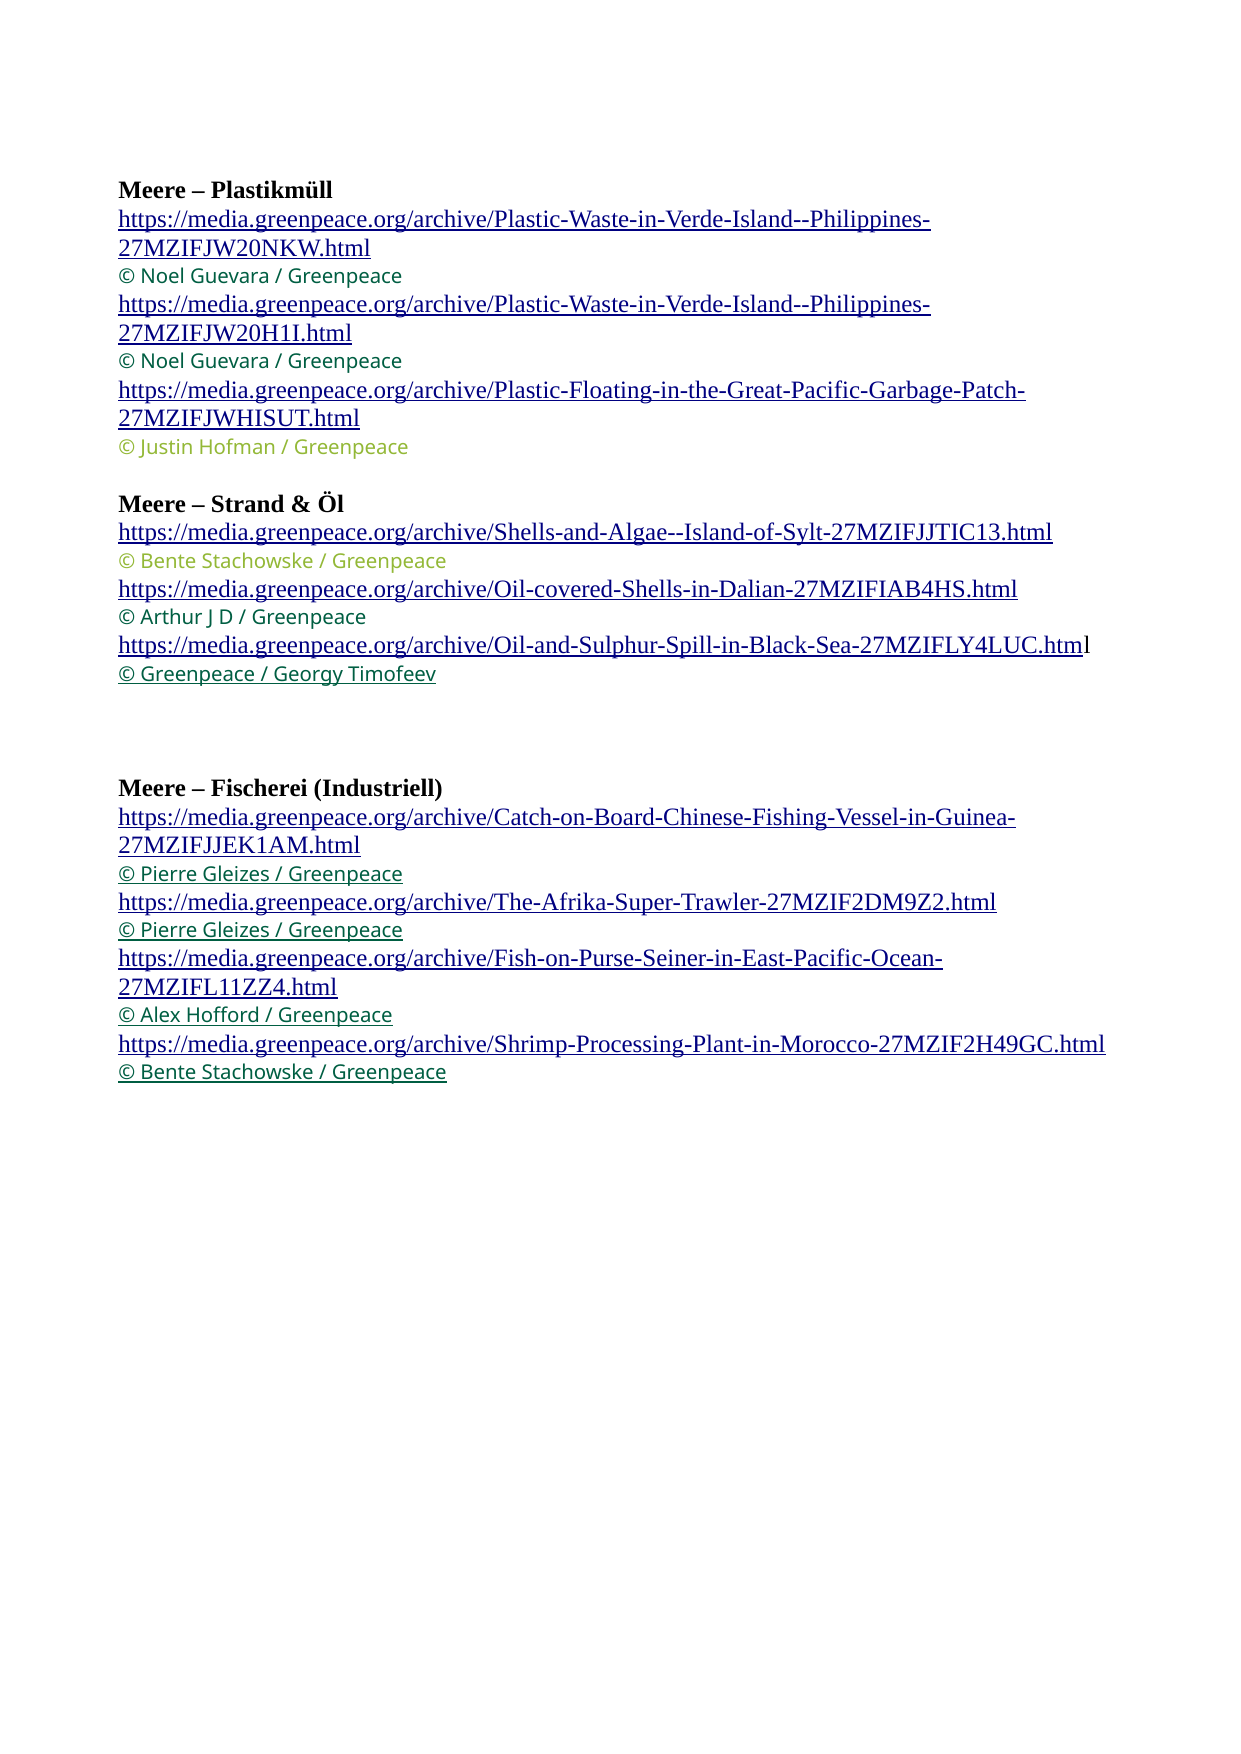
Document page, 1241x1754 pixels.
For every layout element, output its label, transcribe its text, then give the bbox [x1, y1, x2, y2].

text © Arthur J D / Greenpeace [118, 603, 1122, 630]
text https://media.greenpeace.org/archive/Plastic-Waste-in-Verde-Island--Philippines-27MZIFJW20H1I.html [118, 289, 1122, 347]
text © Noel Guevara / Greenpeace [118, 262, 1122, 289]
text https://media.greenpeace.org/archive/The-Afrika-Super-Trawler-27MZIF2DM9Z2.html [118, 887, 1122, 916]
text https://media.greenpeace.org/archive/Plastic-Floating-in-the-Great-Pacific-Garbage-Patch-27MZIFJWHISUT.html [118, 375, 1122, 432]
text https://media.greenpeace.org/archive/Fish-on-Purse-Seiner-in-East-Pacific-Ocean-27MZIFL11ZZ4.html [118, 943, 1122, 1001]
text https://media.greenpeace.org/archive/Oil-and-Sulphur-Spill-in-Black-Sea-27MZIFLY4LUC.html [118, 630, 1122, 659]
text https://media.greenpeace.org/archive/Plastic-Waste-in-Verde-Island--Philippines-27MZIFJW20NKW.html [118, 204, 1122, 262]
text © Bente Stachowske / Greenpeace [118, 546, 1122, 574]
text © Justin Hofman / Greenpeace [118, 432, 1122, 460]
text © Alex Hofford / Greenpeace [118, 1001, 1122, 1029]
text https://media.greenpeace.org/archive/Oil-covered-Shells-in-Dalian-27MZIFIAB4HS.html [118, 574, 1122, 603]
text © Pierre Gleizes / Greenpeace [118, 916, 1122, 943]
text © Greenpeace / Georgy Timofeev [118, 659, 1122, 687]
text Meere – Plastikmüll [118, 176, 1122, 204]
text © Bente Stachowske / Greenpeace [118, 1057, 1122, 1085]
text © Noel Guevara / Greenpeace [118, 347, 1122, 375]
text https://media.greenpeace.org/archive/Catch-on-Board-Chinese-Fishing-Vessel-in-Guinea-27MZIFJJEK1AM.html [118, 802, 1122, 859]
text https://media.greenpeace.org/archive/Shells-and-Algae--Island-of-Sylt-27MZIFJJTIC13.html [118, 517, 1122, 546]
text https://media.greenpeace.org/archive/Shrimp-Processing-Plant-in-Morocco-27MZIF2H49GC.html [118, 1029, 1122, 1057]
text © Pierre Gleizes / Greenpeace [118, 859, 1122, 887]
text Meere – Fischerei (Industriell) [118, 773, 1122, 802]
text Meere – Strand & Öl [118, 489, 1122, 517]
